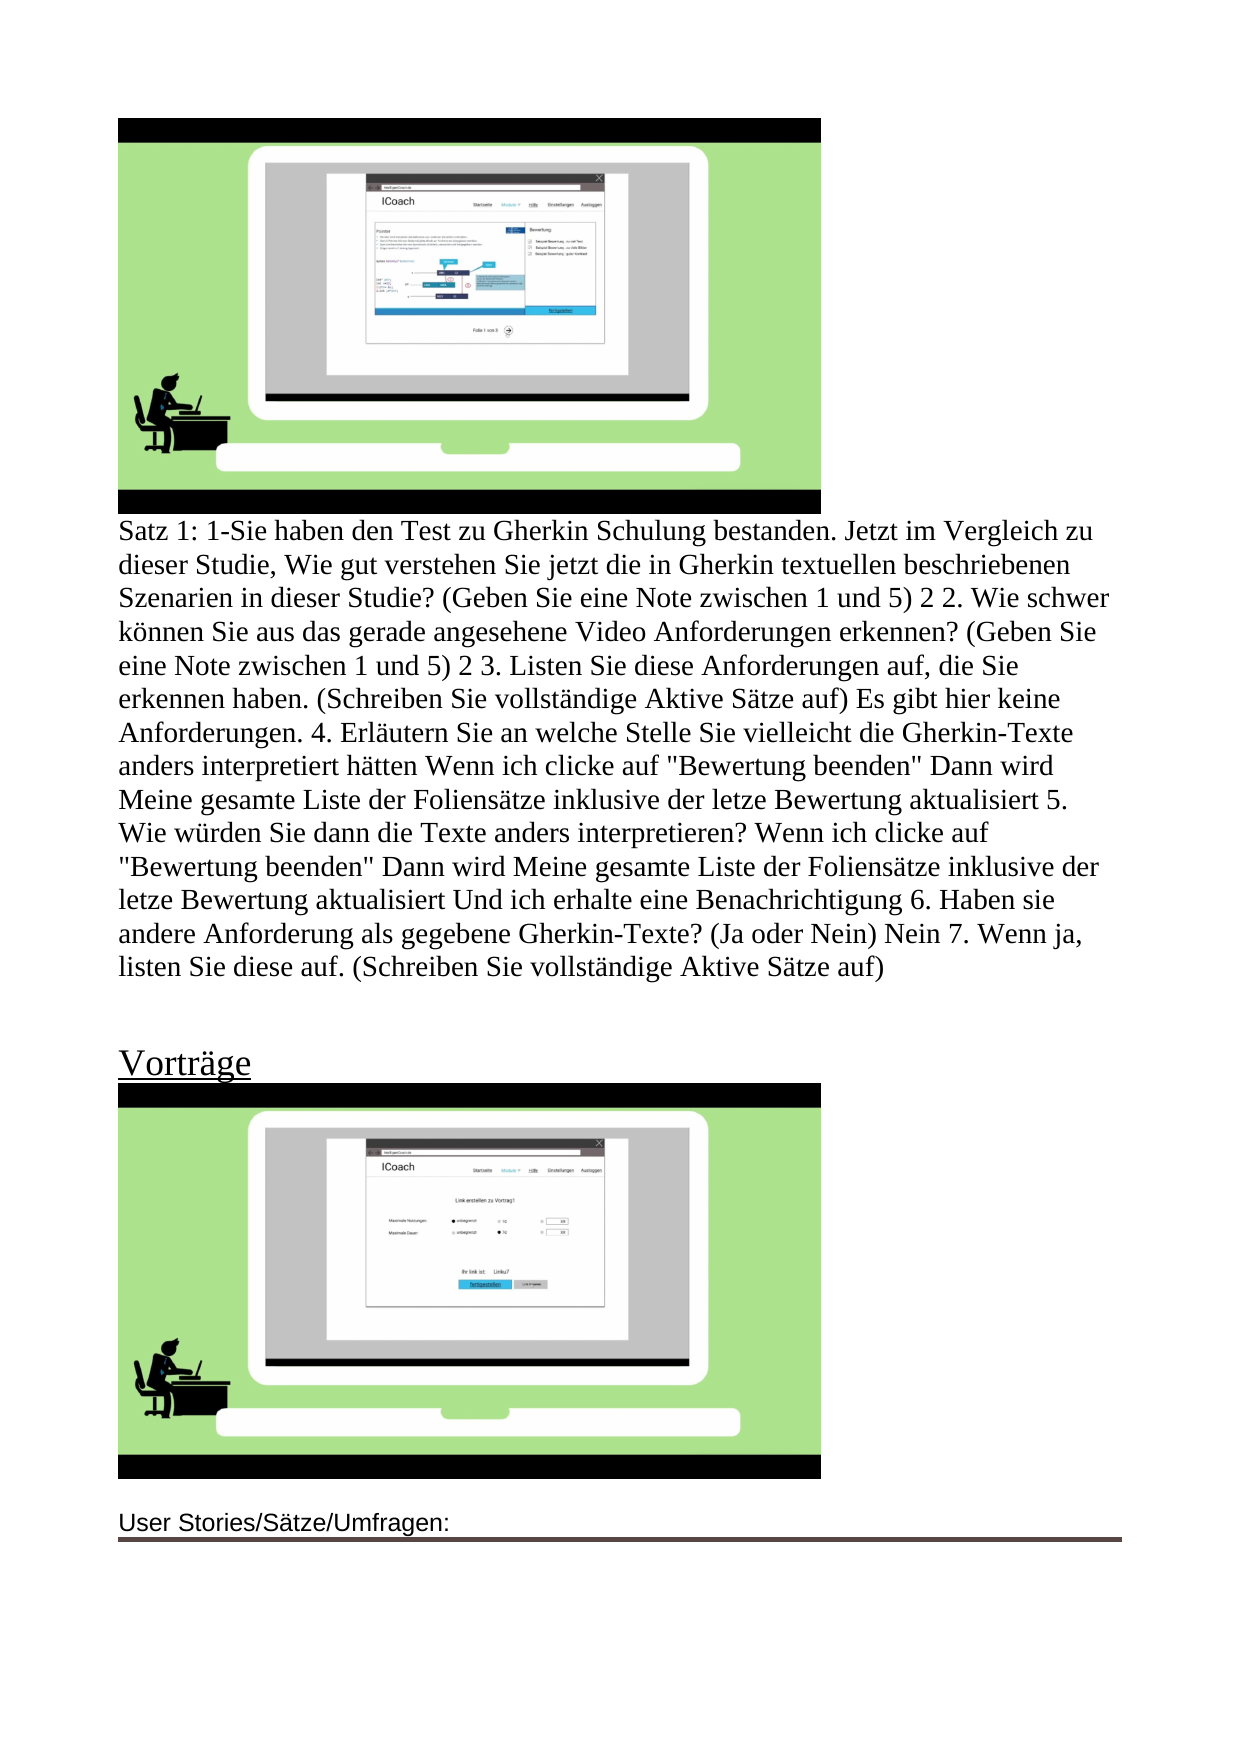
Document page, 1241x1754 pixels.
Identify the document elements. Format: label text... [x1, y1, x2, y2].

picture [118, 118, 821, 514]
subtitle Vorträge [118, 1041, 1122, 1084]
text User Stories/Sätze/Umfragen: [118, 1508, 1122, 1537]
picture [118, 1083, 821, 1479]
text Satz 1: 1-Sie haben den Test zu Gherkin Schulung bestanden. Jetzt im Vergleich zu dieser Studie, Wie gut verstehen Sie jetzt die in Gherkin textuellen beschriebenen Szenarien in dieser Studie? (Geben Sie eine Note zwischen 1 und 5) 2 2. Wie schwer können Sie aus das gerade angesehene Video Anforderungen erkennen? (Geben Sie eine Note zwischen 1 und 5) 2 3. Listen Sie diese Anforderungen auf, die Sie erkennen haben. (Schreiben Sie vollständige Aktive Sätze auf) Es gibt hier keine Anforderungen. 4. Erläutern Sie an welche Stelle Sie vielleicht die Gherkin-Texte anders interpretiert hätten Wenn ich clicke auf "Bewertung beenden" Dann wird Meine gesamte Liste der Foliensätze inklusive der letze Bewertung aktualisiert 5. Wie würden Sie dann die Texte anders interpretieren? Wenn ich clicke auf "Bewertung beenden" Dann wird Meine gesamte Liste der Foliensätze inklusive der letze Bewertung aktualisiert Und ich erhalte eine Benachrichtigung 6. Haben sie andere Anforderung als gegebene Gherkin-Texte? (Ja oder Nein) Nein 7. Wenn ja, listen Sie diese auf. (Schreiben Sie vollständige Aktive Sätze auf) [118, 513, 1122, 983]
